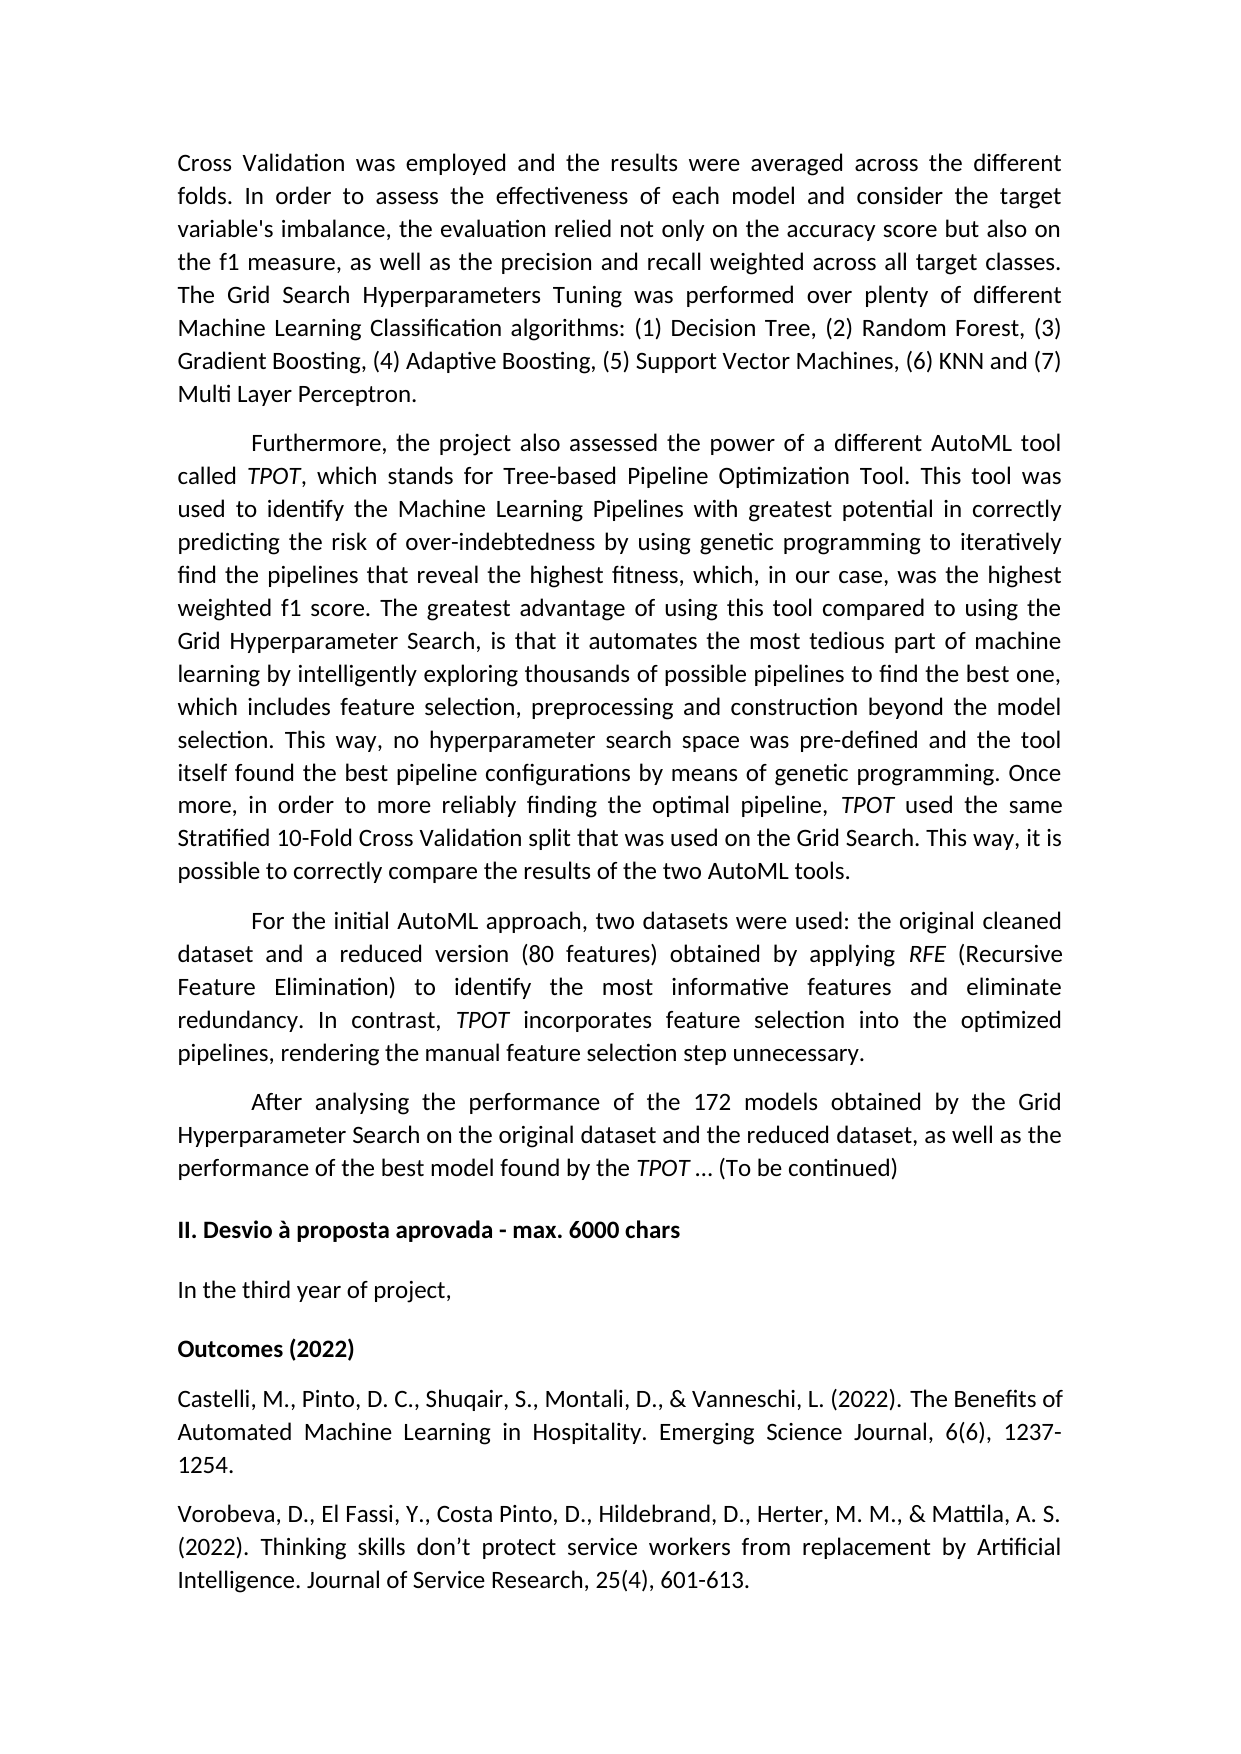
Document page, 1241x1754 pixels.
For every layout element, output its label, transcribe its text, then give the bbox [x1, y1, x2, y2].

text Outcomes (2022) [177, 1334, 1063, 1364]
text Vorobeva, D., El Fassi, Y., Costa Pinto, D., Hildebrand, D., Herter, M. M., & Mattila, A. S. (2022). Thinking skills don’t protect service workers from replacement by Artificial Intelligence. Journal of Service Research, 25(4), 601-613. [177, 1499, 1063, 1595]
text Cross Validation was employed and the results were averaged across the different folds. In order to assess the effectiveness of each model and consider the target variable's imbalance, the evaluation relied not only on the accuracy score but also on the f1 measure, as well as the precision and recall weighted across all target classes. The Grid Search Hyperparameters Tuning was performed over plenty of different Machine Learning Classification algorithms: (1) Decision Tree, (2) Random Forest, (3) Gradient Boosting, (4) Adaptive Boosting, (5) Support Vector Machines, (6) KNN and (7) Multi Layer Perceptron. [177, 148, 1063, 408]
text After analysing the performance of the 172 models obtained by the Grid Hyperparameter Search on the original dataset and the reduced dataset, as well as the performance of the best model found by the TPOT … (To be continued) [177, 1086, 1063, 1183]
text II. Desvio à proposta aprovada - max. 6000 chars [177, 1214, 1063, 1245]
text Furthermore, the project also assessed the power of a different AutoML tool called TPOT, which stands for Tree-based Pipeline Optimization Tool. This tool was used to identify the Machine Learning Pipelines with greatest potential in correctly predicting the risk of over-indebtedness by using genetic programming to iteratively find the pipelines that reveal the highest fitness, which, in our case, was the highest weighted f1 score. The greatest advantage of using this tool compared to using the Grid Hyperparameter Search, is that it automates the most tedious part of machine learning by intelligently exploring thousands of possible pipelines to find the best one, which includes feature selection, preprocessing and construction beyond the model selection. This way, no hyperparameter search space was pre-defined and the tool itself found the best pipeline configurations by means of genetic programming. Once more, in order to more reliably finding the optimal pipeline, TPOT used the same Stratified 10-Fold Cross Validation split that was used on the Grid Search. This way, it is possible to correctly compare the results of the two AutoML tools. [177, 428, 1063, 886]
text For the initial AutoML approach, two datasets were used: the original cleaned dataset and a reduced version (80 features) obtained by applying RFE (Recursive Feature Elimination) to identify the most informative features and eliminate redundancy. In contrast, TPOT incorporates feature selection into the optimized pipelines, rendering the manual feature selection step unnecessary. [177, 905, 1063, 1067]
text In the third year of project, [177, 1274, 1063, 1304]
text Castelli, M., Pinto, D. C., Shuqair, S., Montali, D., & Vanneschi, L. (2022). The Benefits of Automated Machine Learning in Hospitality. Emerging Science Journal, 6(6), 1237-1254. [177, 1383, 1063, 1479]
